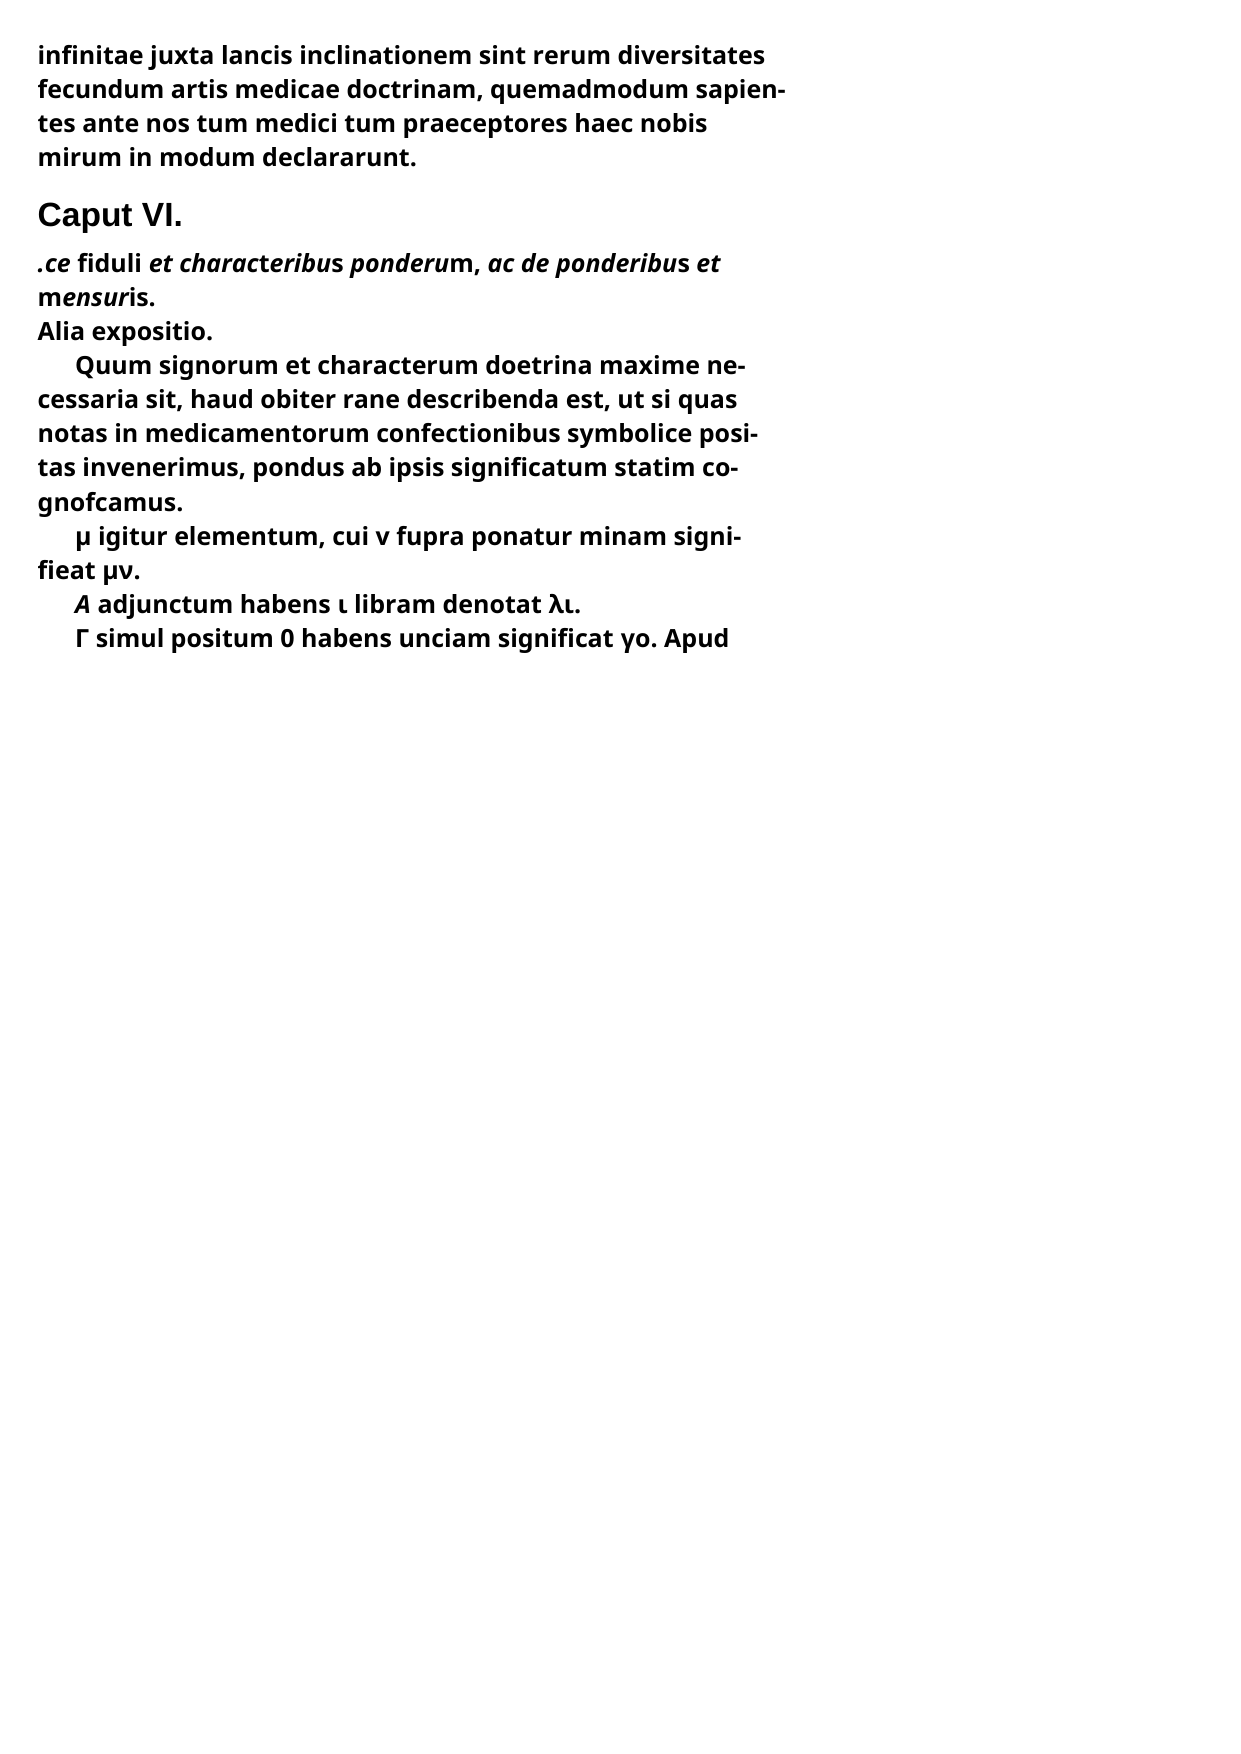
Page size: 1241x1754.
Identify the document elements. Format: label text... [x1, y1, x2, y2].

text Quum signorum et characterum doetrina maxime ne- cessaria sit, haud obiter rane describenda est, ut si quas notas in medicamentorum confectionibus symbolice posi- tas invenerimus, pondus ab ipsis significatum statim co- gnofcamus. [37, 348, 1203, 518]
text μ igitur elementum, cui v fupra ponatur minam signi- fieat μν. [37, 518, 1203, 586]
text infinitae juxta lancis inclinationem sint rerum diversitates fecundum artis medicae doctrinam, quemadmodum sapien- tes ante nos tum medici tum praeceptores haec nobis mirum in modum declararunt. [37, 37, 1203, 174]
text Γ simul positum 0 habens unciam significat γο. Apud [37, 620, 1203, 654]
subtitle Caput VI. [37, 194, 1203, 233]
text .ce fiduli et characteribus ponderum, ac de ponderibus et mensuris. [37, 246, 1203, 314]
text Alia expositio. [37, 314, 1203, 348]
text Α adjunctum habens ι libram denotat λι. [37, 586, 1203, 620]
